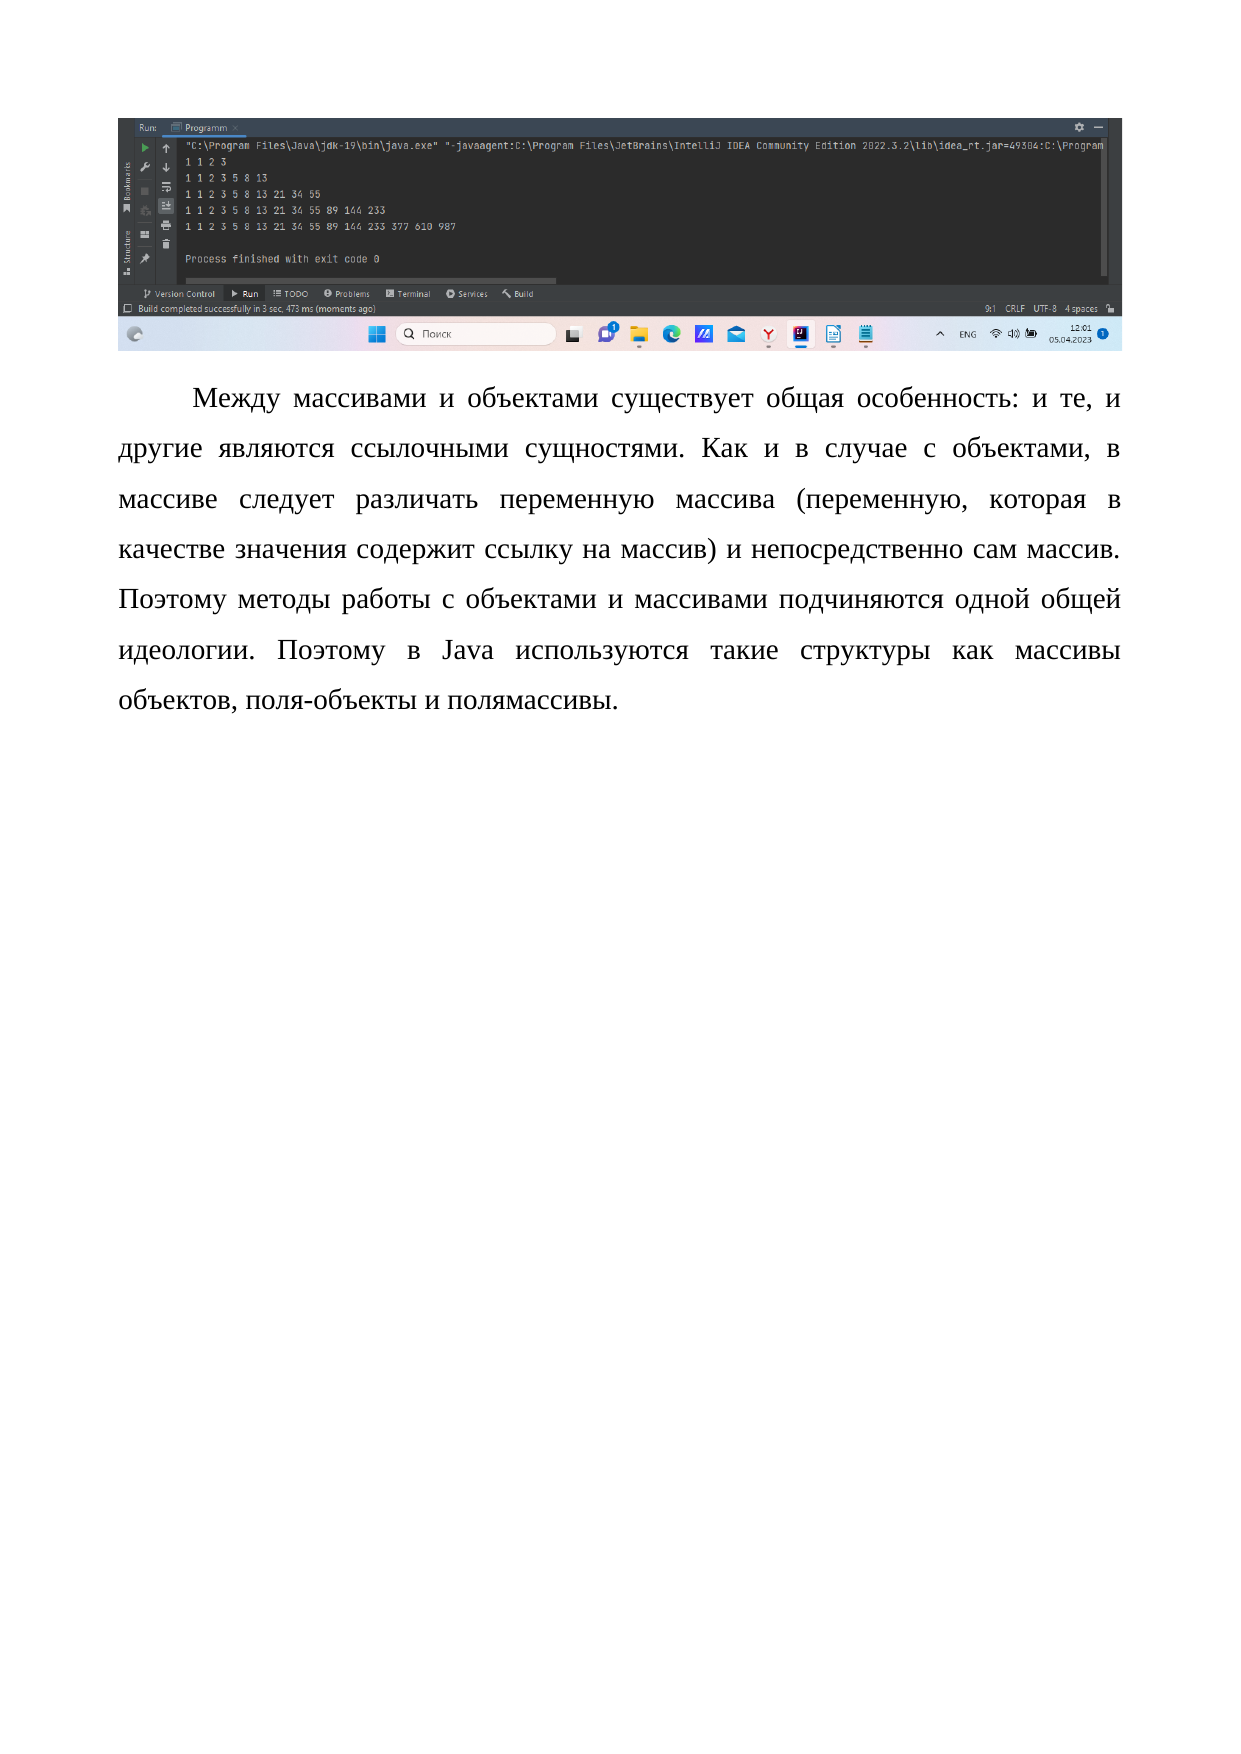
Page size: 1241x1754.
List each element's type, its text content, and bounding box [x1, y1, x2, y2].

picture [118, 118, 1123, 351]
text Между массивами и объектами существует общая особенность: и те, и другие являются ссылочными сущностями. Как и в случае с объектами, в массиве следует различать переменную массива (переменную, которая в качестве значения содержит ссылку на массив) и непосредственно сам массив. Поэтому методы работы с объектами и массивами подчиняются одной общей идеологии. Поэтому в Java используются такие структуры как массивы объектов, поля-объекты и полямассивы. [118, 380, 1122, 716]
